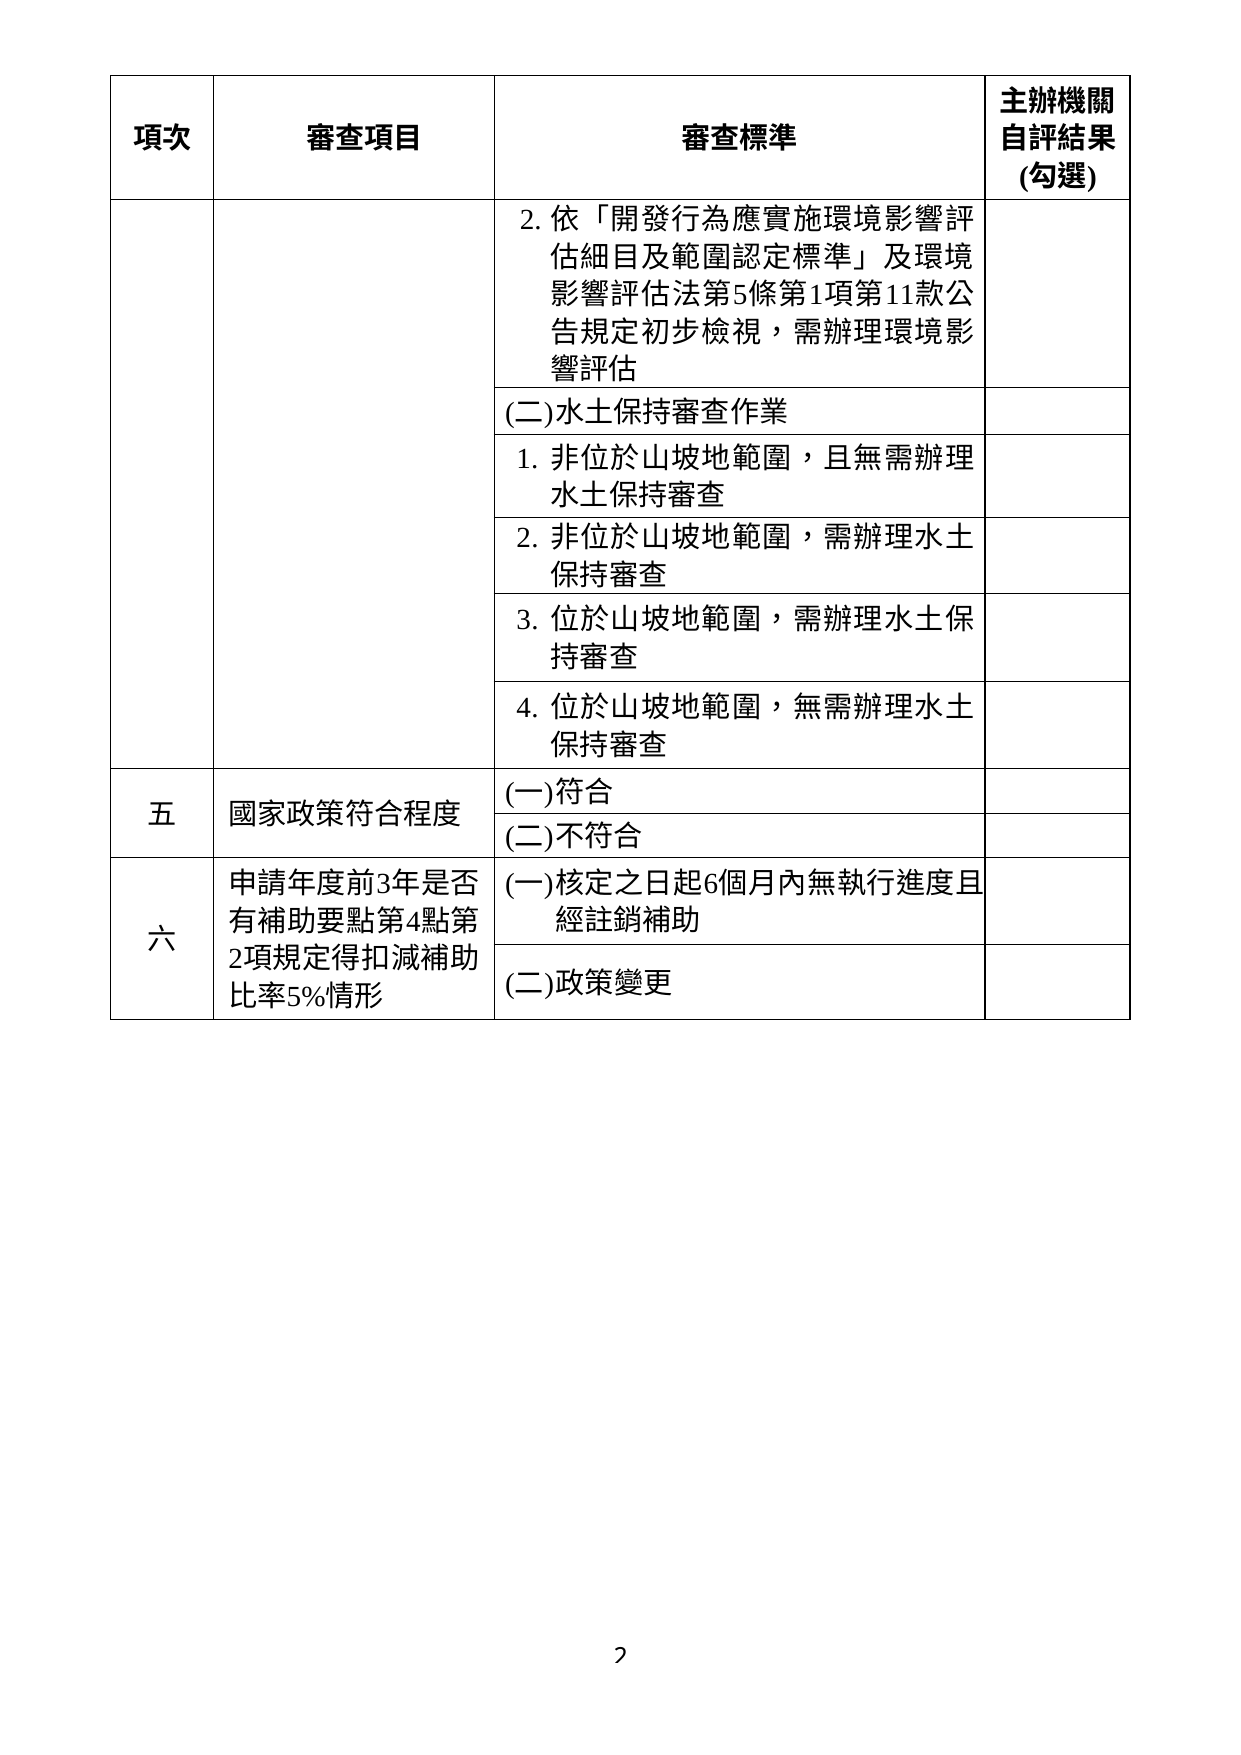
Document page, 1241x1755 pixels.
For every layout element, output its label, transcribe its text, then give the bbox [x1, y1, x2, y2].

table_cell [986, 814, 1129, 857]
table_cell [986, 769, 1129, 812]
table_cell 位於山坡地範圍，需辦理水土保持審查 [495, 594, 984, 681]
table_cell 五 [111, 769, 213, 857]
table_cell 非位於山坡地範圍，且無需辦理水土保持審查 [495, 435, 984, 517]
table_cell [986, 945, 1129, 1019]
table_cell [986, 435, 1129, 517]
table_cell [986, 388, 1129, 434]
table_cell [111, 200, 213, 768]
table_cell 水土保持審查作業 [495, 388, 984, 434]
table_cell 六 [111, 858, 213, 1019]
table_cell [986, 518, 1129, 593]
table_cell 不符合 [495, 814, 984, 857]
table_cell 位於山坡地範圍，無需辦理水土保持審查 [495, 682, 984, 768]
table_cell 政策變更 [495, 945, 984, 1019]
table_cell [986, 682, 1129, 768]
table_cell [986, 858, 1129, 944]
table_cell 非位於山坡地範圍，需辦理水土保持審查 [495, 518, 984, 593]
table_cell 核定之日起6個月內無執行進度且經註銷補助 [495, 858, 984, 944]
table_cell 符合 [495, 769, 984, 812]
table_cell 國家政策符合程度 [214, 769, 494, 857]
table_cell 申請年度前3年是否有補助要點第4點第2項規定得扣減補助比率5%情形 [214, 858, 494, 1019]
table_cell [986, 200, 1129, 387]
table_header 審查標準 [495, 76, 984, 198]
table_cell 依「開發行為應實施環境影響評估細目及範圍認定標準」及環境影響評估法第5條第1項第11款公告規定初步檢視，需辦理環境影響評估 [495, 200, 984, 387]
table_header 審查項目 [214, 76, 494, 198]
table_cell [986, 594, 1129, 681]
table_cell [214, 200, 494, 768]
table_header 主辦機關自評結果(勾選) [986, 76, 1129, 198]
table_header 項次 [111, 76, 213, 198]
